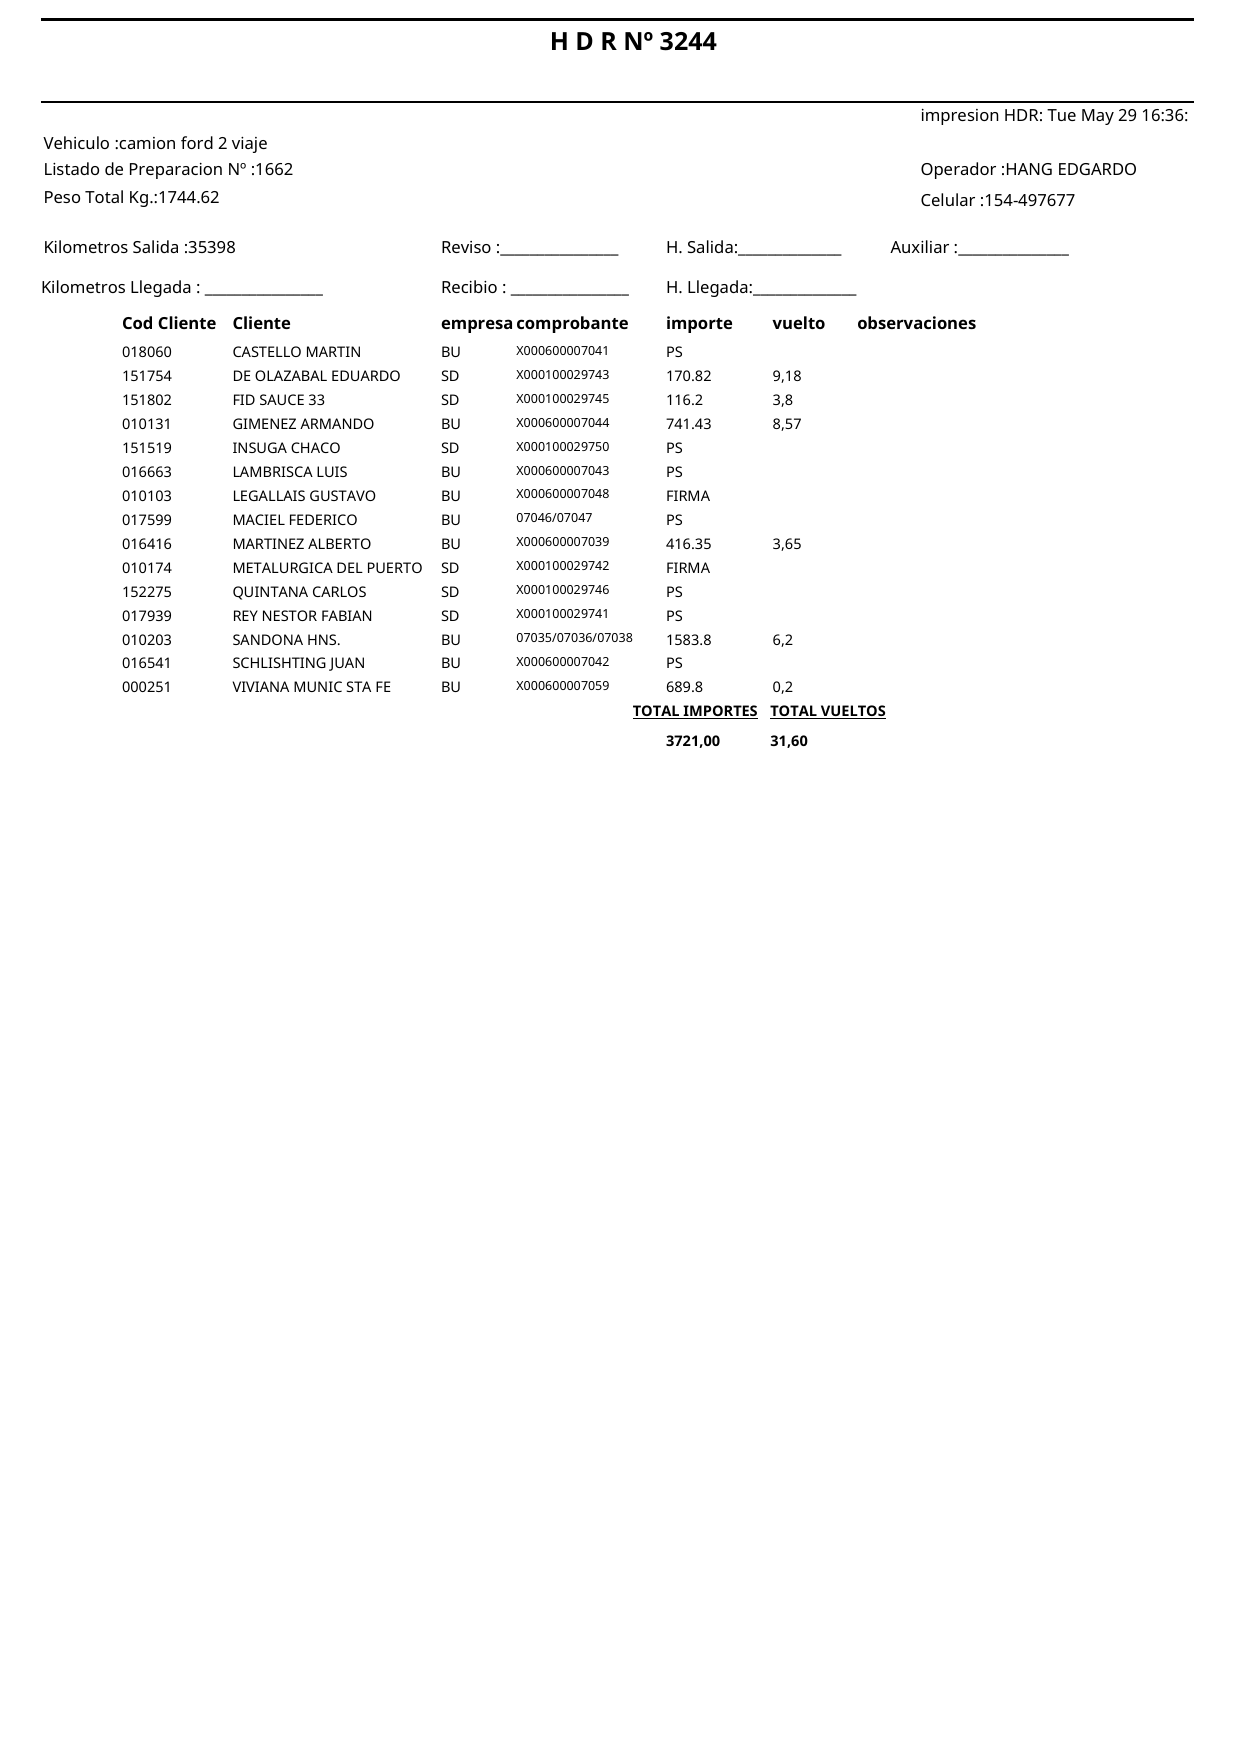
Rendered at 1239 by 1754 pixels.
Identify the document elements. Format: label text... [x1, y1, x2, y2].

table_cell Operador :HANG EDGARDO [920, 157, 1197, 186]
table_cell [890, 157, 914, 186]
table_cell [890, 103, 914, 132]
table_header [920, 0, 1197, 19]
table_cell SD [441, 390, 516, 414]
table_header [773, 0, 857, 18]
table_cell Auxiliar :_______________ [890, 235, 1197, 276]
table_cell Kilometros Llegada : ________________ [41, 276, 441, 310]
table_cell [920, 61, 1197, 100]
table_cell FIRMA [666, 486, 770, 509]
table_cell [43, 228, 122, 235]
table_cell [884, 189, 890, 219]
table_cell [773, 486, 857, 509]
table_cell [857, 486, 1239, 509]
table_cell [857, 103, 884, 132]
table_cell [914, 228, 920, 235]
table_cell [516, 151, 549, 157]
table_cell [0, 677, 41, 701]
table_cell [0, 132, 41, 144]
table_cell [43, 558, 122, 581]
table_cell BU [441, 414, 516, 438]
table_cell 010203 [122, 629, 232, 653]
table_cell METALURGICA DEL PUERTO [232, 558, 441, 581]
table_cell [441, 21, 516, 60]
table_cell [1197, 235, 1239, 276]
table_cell [441, 219, 516, 228]
table_cell [250, 731, 441, 772]
table_cell [516, 157, 549, 186]
table_cell [890, 189, 914, 219]
table_cell [0, 581, 41, 605]
table_cell [43, 653, 122, 677]
table_cell X000100029743 [516, 366, 666, 390]
table_cell LEGALLAIS GUSTAVO [232, 486, 441, 509]
table_cell [232, 219, 250, 228]
table_cell 741.43 [666, 414, 770, 438]
table_cell 9,18 [773, 366, 857, 390]
table_cell 152275 [122, 581, 232, 605]
table_cell 3,65 [773, 534, 857, 557]
table_cell [920, 219, 1197, 228]
table_cell 416.35 [666, 534, 770, 557]
table_cell [43, 312, 122, 342]
table_cell [884, 731, 890, 772]
table_cell [0, 510, 41, 533]
table_header [857, 0, 884, 18]
table_cell observaciones [857, 312, 1239, 342]
table_cell [43, 581, 122, 605]
table_cell [0, 342, 41, 366]
table_cell [250, 701, 441, 731]
table_cell [914, 701, 920, 731]
table_cell MARTINEZ ALBERTO [232, 534, 441, 557]
table_cell [1197, 103, 1239, 132]
table_cell 010131 [122, 414, 232, 438]
table_cell SD [441, 558, 516, 581]
table_cell [857, 132, 884, 144]
table_cell [232, 61, 250, 100]
table_cell [666, 144, 770, 151]
table_cell [920, 103, 1197, 157]
table_cell [920, 276, 1197, 310]
table_cell BU [441, 486, 516, 509]
table_cell BU [441, 653, 516, 677]
table_header [43, 103, 441, 132]
table_cell [0, 438, 41, 462]
table_cell [441, 132, 516, 144]
table_cell [550, 103, 633, 132]
table_cell 1583.8 [666, 629, 770, 653]
table_cell X000100029750 [516, 438, 666, 462]
table_cell [1197, 144, 1239, 151]
table_cell [0, 21, 41, 60]
table_cell Listado de Preparacion Nº :1662 [43, 157, 441, 186]
table_cell importe [666, 312, 770, 342]
table_cell [43, 342, 122, 366]
table_cell SCHLISHTING JUAN [232, 653, 441, 677]
table_cell [0, 103, 41, 132]
table_cell [773, 605, 857, 629]
table_cell empresa [441, 312, 516, 342]
table_cell [122, 228, 232, 235]
table_cell SD [441, 605, 516, 629]
table_cell [0, 366, 41, 390]
table_cell [43, 629, 122, 653]
table_cell [0, 157, 41, 186]
table_cell [914, 61, 920, 100]
table_cell X000600007044 [516, 414, 666, 438]
table_cell [666, 61, 770, 100]
table_cell [1197, 151, 1239, 157]
table_cell [550, 228, 633, 235]
table_cell [0, 414, 41, 438]
table_cell Celular :154-497677 [920, 189, 1197, 219]
table_cell [773, 462, 857, 486]
table_cell [773, 144, 857, 151]
table_cell [857, 219, 884, 228]
table_cell [773, 228, 857, 235]
table_cell [666, 151, 770, 157]
table_cell PS [666, 438, 770, 462]
table_cell [0, 312, 41, 342]
table_cell GIMENEZ ARMANDO [232, 414, 441, 438]
table_cell 151754 [122, 366, 232, 390]
table_cell [857, 653, 1239, 677]
table_cell [550, 151, 633, 157]
table_cell [773, 438, 857, 462]
table_cell [1197, 731, 1239, 772]
table_cell 016416 [122, 534, 232, 557]
table_cell X000600007039 [516, 534, 666, 557]
table_cell PS [666, 462, 770, 486]
table_cell [516, 21, 549, 60]
table_cell FIRMA [666, 558, 770, 581]
table_cell [857, 144, 884, 151]
table_cell [441, 157, 516, 186]
table_cell [122, 219, 232, 228]
table_cell [516, 731, 549, 772]
table_cell [441, 61, 516, 100]
table_cell [773, 653, 857, 677]
table_cell X000600007059 [516, 677, 666, 701]
table_cell [0, 462, 41, 486]
table_header [122, 0, 232, 18]
table_cell 010103 [122, 486, 232, 509]
table_cell [516, 219, 549, 228]
table_cell [0, 701, 41, 731]
table_cell [633, 157, 666, 186]
table_cell [633, 61, 666, 100]
table_cell [0, 151, 41, 157]
table_cell [550, 219, 633, 228]
table_cell X000100029746 [516, 581, 666, 605]
table_cell [1197, 132, 1239, 144]
table_cell 017939 [122, 605, 232, 629]
table_cell [857, 414, 1239, 438]
table_cell Cod Cliente [122, 312, 232, 342]
table_cell BU [441, 462, 516, 486]
table_cell 07046/07047 [516, 510, 666, 533]
table_cell [43, 534, 122, 557]
table_cell [857, 189, 884, 219]
table_cell [43, 486, 122, 509]
table_cell [441, 189, 516, 219]
table_cell [890, 144, 914, 151]
table_cell [890, 219, 914, 228]
table_cell [0, 228, 41, 235]
table_cell [773, 157, 857, 186]
table_cell [1197, 21, 1239, 60]
table_cell [857, 157, 884, 186]
table_header [232, 0, 250, 18]
table_cell [516, 103, 549, 132]
table_cell X000600007048 [516, 486, 666, 509]
table_cell [516, 132, 549, 144]
table_cell PS [666, 605, 770, 629]
table_cell [1197, 157, 1239, 186]
table_cell [232, 731, 250, 772]
table_cell [884, 219, 890, 228]
table_cell QUINTANA CARLOS [232, 581, 441, 605]
table_cell X000100029745 [516, 390, 666, 414]
table_cell Peso Total Kg.:1744.62 [43, 186, 441, 219]
table_cell [920, 228, 1197, 235]
table_cell [914, 144, 920, 151]
table_cell [857, 61, 884, 100]
table_cell VIVIANA MUNIC STA FE [232, 677, 441, 701]
table_cell [857, 510, 1239, 533]
table_cell [0, 144, 41, 151]
table_cell [914, 132, 920, 144]
table_cell SD [441, 438, 516, 462]
table_cell H. Salida:______________ [666, 235, 890, 276]
table_cell PS [666, 653, 770, 677]
table_cell [550, 731, 633, 772]
table_cell [857, 605, 1239, 629]
table_cell [516, 61, 549, 100]
table_cell LAMBRISCA LUIS [232, 462, 441, 486]
table_cell Vehiculo :camion ford 2 viaje [43, 132, 441, 157]
table_cell [914, 276, 920, 310]
table_cell [43, 390, 122, 414]
table_cell 151519 [122, 438, 232, 462]
table_cell [633, 103, 666, 132]
table_cell [43, 462, 122, 486]
table_cell [857, 677, 1239, 701]
table_cell [0, 731, 41, 772]
table_cell [516, 144, 549, 151]
table_cell [857, 629, 1239, 653]
table_cell [0, 219, 41, 228]
table_cell [232, 21, 250, 60]
table_header [884, 0, 890, 18]
table_cell [0, 390, 41, 414]
table_cell H D R Nº 3244 [550, 21, 1197, 61]
table_cell CASTELLO MARTIN [232, 342, 441, 366]
table_header [914, 0, 920, 18]
table_cell X000600007042 [516, 653, 666, 677]
table_header [666, 0, 770, 18]
table_header [550, 0, 633, 18]
table_cell [0, 61, 41, 100]
table_cell [633, 189, 666, 219]
table_cell [550, 701, 633, 731]
table_cell PS [666, 581, 770, 605]
table_cell [773, 61, 857, 100]
table_cell [43, 366, 122, 390]
table_cell [1197, 61, 1239, 100]
table_cell [0, 653, 41, 677]
table_cell TOTAL IMPORTES [633, 701, 770, 731]
table_cell [857, 390, 1239, 414]
table_cell MACIEL FEDERICO [232, 510, 441, 533]
table_cell 6,2 [773, 629, 857, 653]
table_cell BU [441, 534, 516, 557]
table_cell [666, 132, 770, 144]
table_cell [122, 701, 232, 731]
table_cell [857, 438, 1239, 462]
table_cell [550, 144, 633, 151]
table_cell Reviso :________________ [441, 235, 666, 276]
table_cell [43, 414, 122, 438]
table_cell [920, 731, 1197, 772]
table_cell [914, 157, 920, 186]
table_cell vuelto [773, 312, 857, 342]
table_cell [633, 228, 666, 235]
table_cell [857, 534, 1239, 557]
table_cell 689.8 [666, 677, 770, 701]
table_cell [0, 629, 41, 653]
table_cell [890, 276, 914, 310]
table_cell 3,8 [773, 390, 857, 414]
table_cell [0, 534, 41, 557]
table_header [633, 0, 666, 18]
table_cell [516, 701, 549, 731]
table_cell SD [441, 581, 516, 605]
table_cell BU [441, 510, 516, 533]
table_cell [666, 228, 770, 235]
table_cell 000251 [122, 677, 232, 701]
table_cell [122, 21, 232, 60]
table_cell [250, 21, 441, 60]
table_cell [666, 219, 770, 228]
table_cell [1197, 276, 1239, 310]
table_cell [1197, 219, 1239, 228]
table_cell Cliente [232, 312, 441, 342]
table_cell [122, 61, 232, 100]
table_cell [0, 486, 41, 509]
table_cell [884, 61, 890, 100]
table_cell [890, 151, 914, 157]
table_cell [884, 228, 890, 235]
table_cell [857, 342, 1239, 366]
table_cell 016541 [122, 653, 232, 677]
table_cell [633, 132, 666, 144]
table_cell [890, 61, 914, 100]
table_header impresion HDR: Tue May 29 16:36: [920, 103, 1195, 144]
table_cell DE OLAZABAL EDUARDO [232, 366, 441, 390]
table_cell X000100029741 [516, 605, 666, 629]
table_cell [0, 558, 41, 581]
table_cell [1197, 189, 1239, 219]
table_cell [43, 21, 122, 60]
table_cell [857, 581, 1239, 605]
table_cell [550, 157, 633, 186]
table_cell [666, 157, 770, 186]
table_cell [250, 61, 441, 100]
table_cell X000100029742 [516, 558, 666, 581]
table_cell [914, 103, 920, 132]
table_cell [857, 228, 884, 235]
table_cell SD [441, 366, 516, 390]
table_cell [884, 144, 890, 151]
table_header [516, 0, 549, 18]
table_cell [441, 731, 516, 772]
table_cell [43, 61, 122, 100]
table_cell comprobante [516, 312, 666, 342]
table_cell [666, 189, 770, 219]
table_cell [0, 605, 41, 629]
table_cell [633, 144, 666, 151]
table_cell [773, 510, 857, 533]
table_cell [666, 103, 770, 132]
table_cell BU [441, 342, 516, 366]
table_cell PS [666, 342, 770, 366]
table_cell [884, 103, 890, 132]
table_cell [1197, 228, 1239, 235]
table_cell [550, 132, 633, 144]
table_cell [43, 677, 122, 701]
table_cell FID SAUCE 33 [232, 390, 441, 414]
table_cell [633, 731, 666, 772]
table_cell [43, 219, 122, 228]
table_cell [232, 701, 250, 731]
table_cell [773, 581, 857, 605]
table_cell [516, 228, 549, 235]
table_cell 3721,00 [666, 731, 770, 772]
table_cell [773, 132, 857, 144]
table_cell [43, 605, 122, 629]
table_cell [43, 510, 122, 533]
table_cell SANDONA HNS. [232, 629, 441, 653]
table_cell [773, 219, 857, 228]
table_header [0, 0, 41, 19]
table_cell [43, 731, 122, 772]
table_cell [43, 438, 122, 462]
table_cell [441, 103, 516, 132]
table_cell 8,57 [773, 414, 857, 438]
table_cell [550, 61, 633, 100]
table_cell [250, 228, 441, 235]
table_cell [232, 228, 250, 235]
table_cell 010174 [122, 558, 232, 581]
table_cell REY NESTOR FABIAN [232, 605, 441, 629]
table_cell [250, 219, 441, 228]
table_cell 07035/07036/07038 [516, 629, 666, 653]
table_cell PS [666, 510, 770, 533]
table_cell [633, 151, 666, 157]
table_cell BU [441, 677, 516, 701]
table_cell [441, 228, 516, 235]
table_cell [773, 151, 857, 157]
table_cell BU [441, 629, 516, 653]
table_header [250, 0, 441, 18]
table_cell [884, 132, 890, 144]
table_cell [0, 276, 41, 310]
table_cell [1197, 701, 1239, 731]
table_cell [773, 103, 857, 132]
table_cell [0, 235, 41, 276]
table_cell 116.2 [666, 390, 770, 414]
table_cell [122, 731, 232, 772]
table_cell [516, 189, 549, 219]
table_cell [773, 342, 857, 366]
table_cell Recibio : ________________ [441, 276, 666, 310]
table_cell 017599 [122, 510, 232, 533]
table_cell [857, 462, 1239, 486]
table_cell [441, 701, 516, 731]
table_cell INSUGA CHACO [232, 438, 441, 462]
table_cell 170.82 [666, 366, 770, 390]
table_cell 0,2 [773, 677, 857, 701]
table_cell [773, 558, 857, 581]
table_header [1197, 0, 1239, 19]
table_cell X000600007041 [516, 342, 666, 366]
table_cell [890, 228, 914, 235]
table_cell [857, 558, 1239, 581]
table_cell [884, 157, 890, 186]
table_cell [890, 731, 914, 772]
table_cell 016663 [122, 462, 232, 486]
table_cell X000600007043 [516, 462, 666, 486]
table_cell [914, 189, 920, 219]
table_cell [857, 151, 884, 157]
table_cell [441, 151, 516, 157]
table_cell H. Llegada:______________ [666, 276, 890, 310]
table_header [890, 0, 914, 18]
table_cell [857, 366, 1239, 390]
table_cell Kilometros Salida :35398 [43, 235, 441, 276]
table_cell [773, 189, 857, 219]
table_cell [441, 144, 516, 151]
table_header [441, 0, 516, 18]
table_cell [550, 189, 633, 219]
table_cell [914, 219, 920, 228]
table_cell [0, 189, 41, 219]
table_cell TOTAL VUELTOS [770, 701, 914, 731]
table_header [43, 0, 122, 18]
table_cell [890, 132, 914, 144]
table_cell 31,60 [770, 731, 884, 772]
table_cell [914, 731, 920, 772]
table_cell 151802 [122, 390, 232, 414]
table_cell 018060 [122, 342, 232, 366]
table_cell [633, 219, 666, 228]
table_cell [920, 701, 1197, 731]
table_cell [43, 701, 122, 731]
